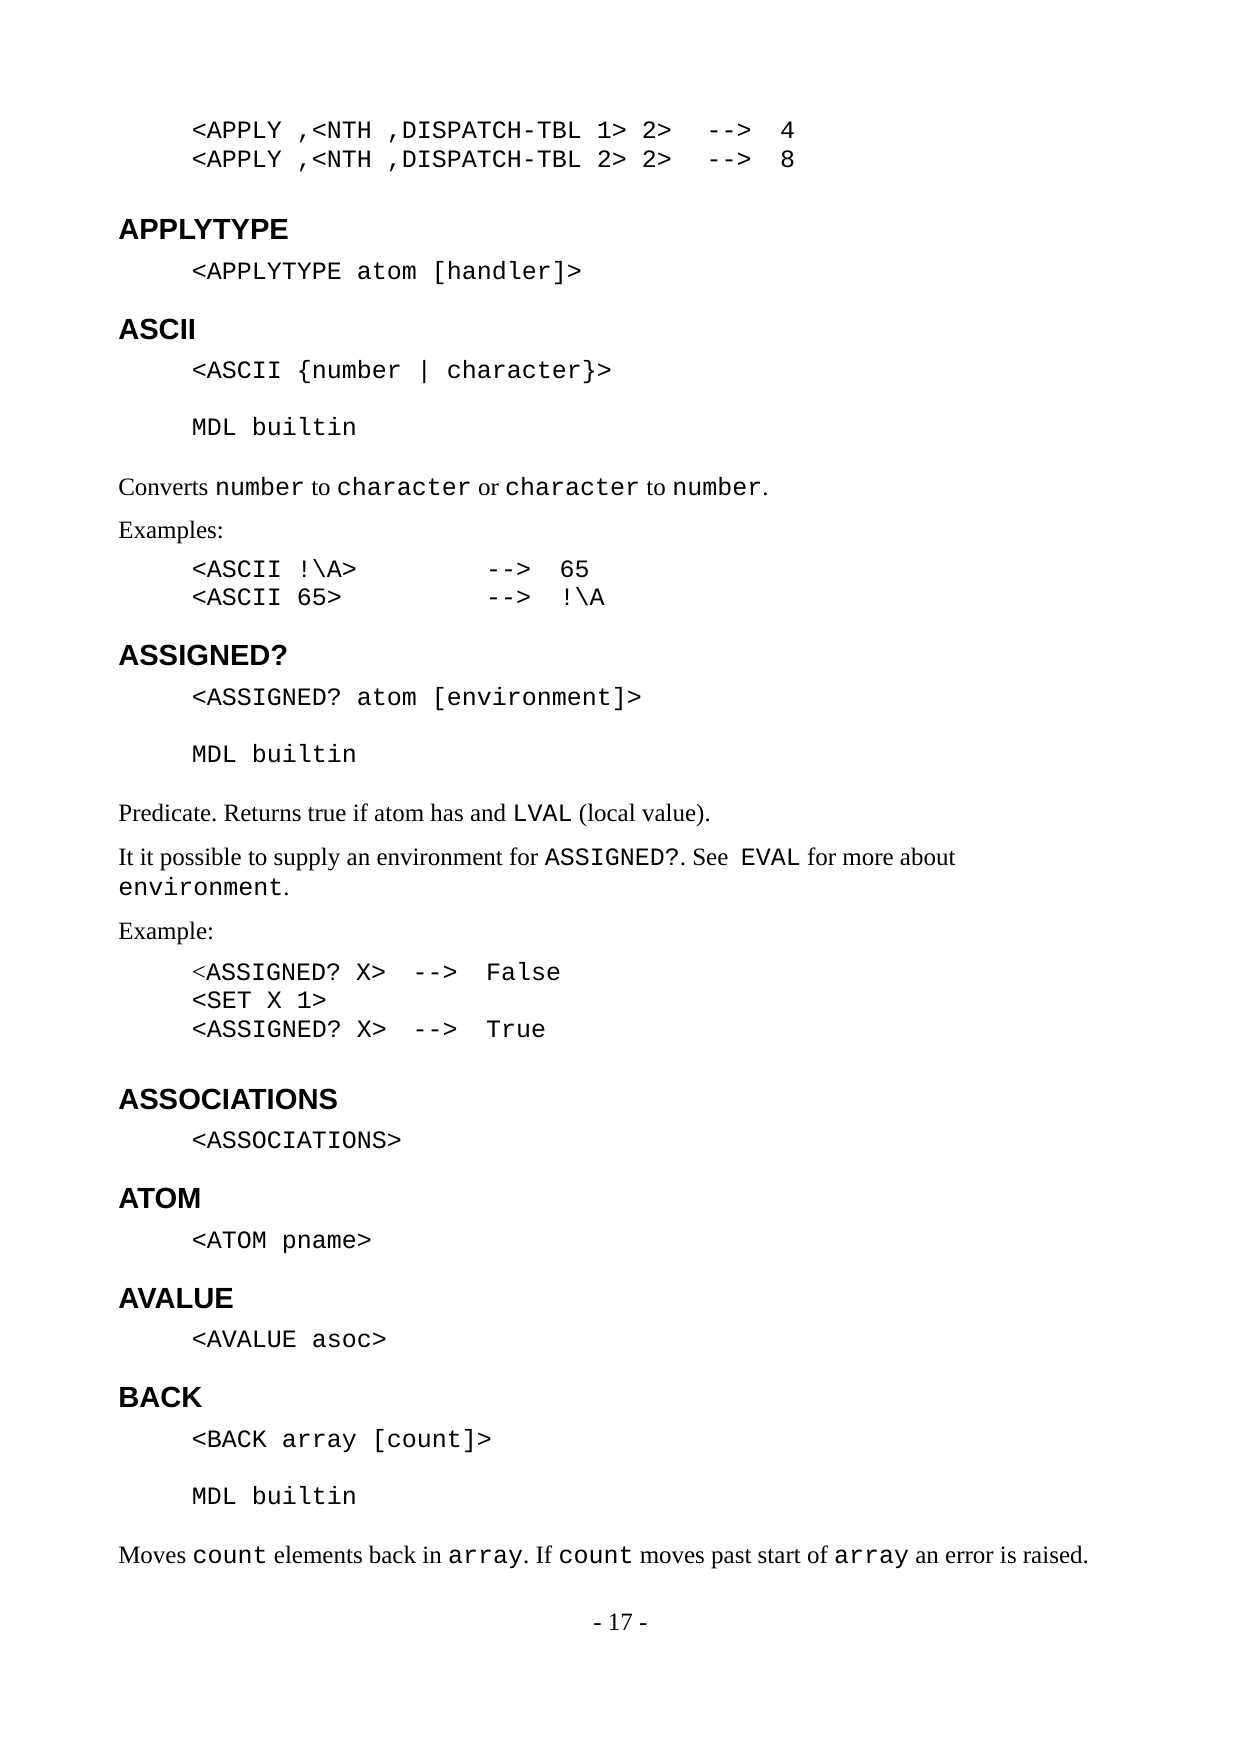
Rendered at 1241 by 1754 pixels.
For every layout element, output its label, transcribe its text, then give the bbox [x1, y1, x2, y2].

subtitle AVALUE [118, 1281, 1122, 1314]
text It it possible to supply an environment for ASSIGNED?. See EVAL for more about environment. [118, 842, 1122, 903]
text <ASCII !\A> --> 65 [118, 556, 1122, 585]
text Example: [118, 916, 1122, 944]
subtitle ASSOCIATIONS [118, 1082, 1122, 1116]
subtitle BACK [118, 1380, 1122, 1414]
subtitle ASCII [118, 312, 1122, 345]
text <ASCII {number | character}> [192, 358, 1122, 386]
text <ASSOCIATIONS> [192, 1128, 1122, 1156]
text <ASSIGNED? atom [environment]> [192, 684, 1122, 712]
text <ASSIGNED? X> --> False <SET X 1> <ASSIGNED? X> --> True [118, 957, 1122, 1044]
text Moves count elements back in array. If count moves past start of array an error is raised. [118, 1540, 1122, 1571]
text MDL builtin [192, 741, 1122, 769]
text <APPLYTYPE atom [handler]> [192, 258, 1122, 287]
subtitle APPLYTYPE [118, 212, 1122, 246]
text MDL builtin [192, 1483, 1122, 1512]
text Predicate. Returns true if atom has and LVAL (local value). [118, 798, 1122, 829]
text <AVALUE asoc> [192, 1327, 1122, 1355]
text MDL builtin [192, 415, 1122, 443]
text <APPLY ,<NTH ,DISPATCH-TBL 1> 2> --> 4 <APPLY ,<NTH ,DISPATCH-TBL 2> 2> --> 8 [118, 118, 1122, 175]
subtitle ATOM [118, 1181, 1122, 1215]
subtitle ASSIGNED? [118, 638, 1122, 672]
text <BACK array [count]> [192, 1426, 1122, 1454]
text Examples: [118, 515, 1122, 544]
text <ASCII 65> --> !\A [118, 585, 1122, 613]
text <ATOM pname> [192, 1227, 1122, 1256]
text Converts number to character or character to number. [118, 472, 1122, 503]
